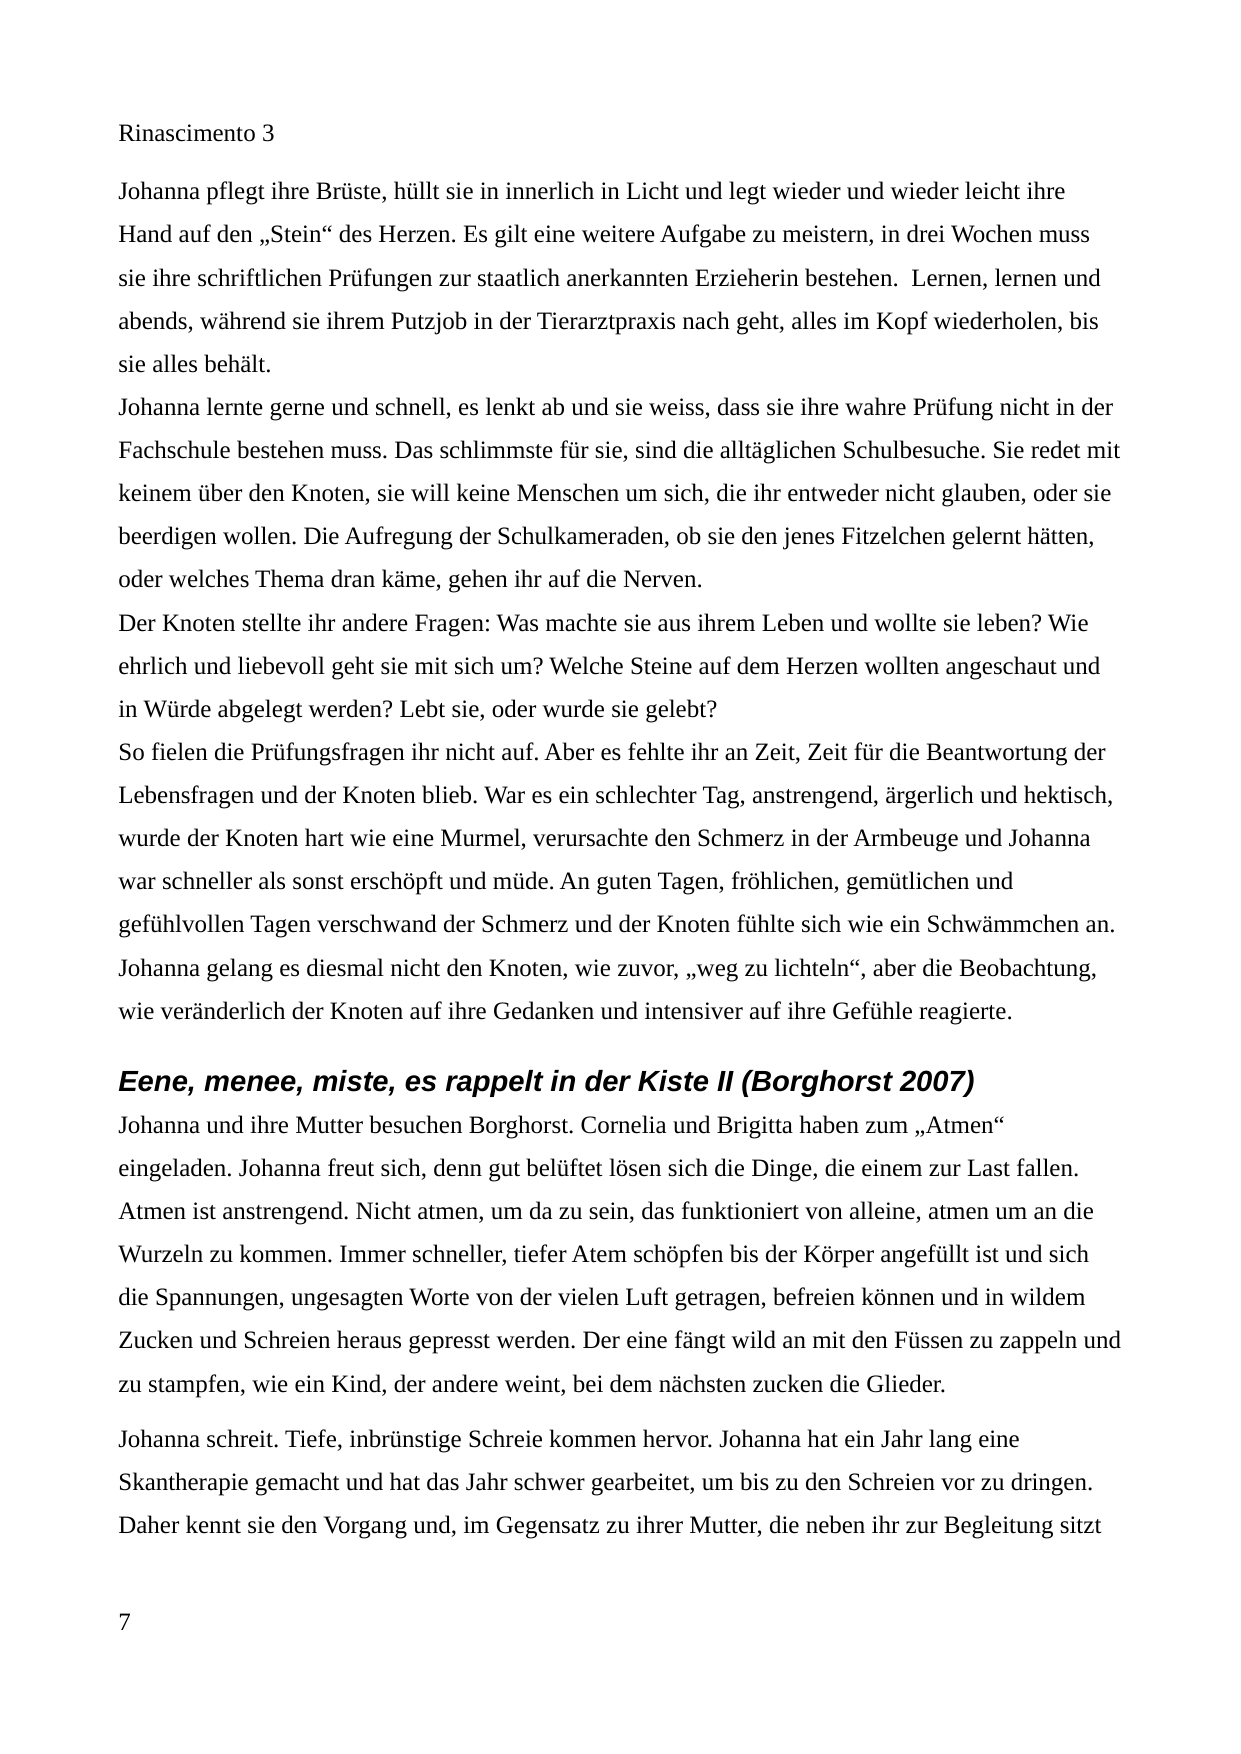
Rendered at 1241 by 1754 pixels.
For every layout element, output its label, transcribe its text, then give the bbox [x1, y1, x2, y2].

text Johanna schreit. Tiefe, inbrünstige Schreie kommen hervor. Johanna hat ein Jahr lang eine Skantherapie gemacht und hat das Jahr schwer gearbeitet, um bis zu den Schreien vor zu dringen. Daher kennt sie den Vorgang und, im Gegensatz zu ihrer Mutter, die neben ihr zur Begleitung sitzt [118, 1424, 1122, 1539]
text Der Knoten stellte ihr andere Fragen: Was machte sie aus ihrem Leben und wollte sie leben? Wie ehrlich und liebevoll geht sie mit sich um? Welche Steine auf dem Herzen wollten angeschaut und in Würde abgelegt werden? Lebt sie, oder wurde sie gelebt? [118, 608, 1122, 723]
text Johanna lernte gerne und schnell, es lenkt ab und sie weiss, dass sie ihre wahre Prüfung nicht in der Fachschule bestehen muss. Das schlimmste für sie, sind die alltäglichen Schulbesuche. Sie redet mit keinem über den Knoten, sie will keine Menschen um sich, die ihr entweder nicht glauben, oder sie beerdigen wollen. Die Aufregung der Schulkameraden, ob sie den jenes Fitzelchen gelernt hätten, oder welches Thema dran käme, gehen ihr auf die Nerven. [118, 392, 1122, 593]
text Johanna und ihre Mutter besuchen Borghorst. Cornelia und Brigitta haben zum „Atmen“ eingeladen. Johanna freut sich, denn gut belüftet lösen sich die Dinge, die einem zur Last fallen. Atmen ist anstrengend. Nicht atmen, um da zu sein, das funktioniert von alleine, atmen um an die Wurzeln zu kommen. Immer schneller, tiefer Atem schöpfen bis der Körper angefüllt ist und sich die Spannungen, ungesagten Worte von der vielen Luft getragen, befreien können und in wildem Zucken und Schreien heraus gepresst werden. Der eine fängt wild an mit den Füssen zu zappeln und zu stampfen, wie ein Kind, der andere weint, bei dem nächsten zucken die Glieder. [118, 1110, 1122, 1397]
text So fielen die Prüfungsfragen ihr nicht auf. Aber es fehlte ihr an Zeit, Zeit für die Beantwortung der Lebensfragen und der Knoten blieb. War es ein schlechter Tag, anstrengend, ärgerlich und hektisch, wurde der Knoten hart wie eine Murmel, verursachte den Schmerz in der Armbeuge und Johanna war schneller als sonst erschöpft und müde. An guten Tagen, fröhlichen, gemütlichen und gefühlvollen Tagen verschwand der Schmerz und der Knoten fühlte sich wie ein Schwämmchen an. Johanna gelang es diesmal nicht den Knoten, wie zuvor, „weg zu lichteln“, aber die Beobachtung, wie veränderlich der Knoten auf ihre Gedanken und intensiver auf ihre Gefühle reagierte. [118, 737, 1122, 1024]
subtitle Eene, menee, miste, es rappelt in der Kiste II (Borghorst 2007) [118, 1064, 1122, 1097]
text Johanna pflegt ihre Brüste, hüllt sie in innerlich in Licht und legt wieder und wieder leicht ihre Hand auf den „Stein“ des Herzen. Es gilt eine weitere Aufgabe zu meistern, in drei Wochen muss sie ihre schriftlichen Prüfungen zur staatlich anerkannten Erzieherin bestehen. Lernen, lernen und abends, während sie ihrem Putzjob in der Tierarztpraxis nach geht, alles im Kopf wiederholen, bis sie alles behält. [118, 176, 1122, 378]
